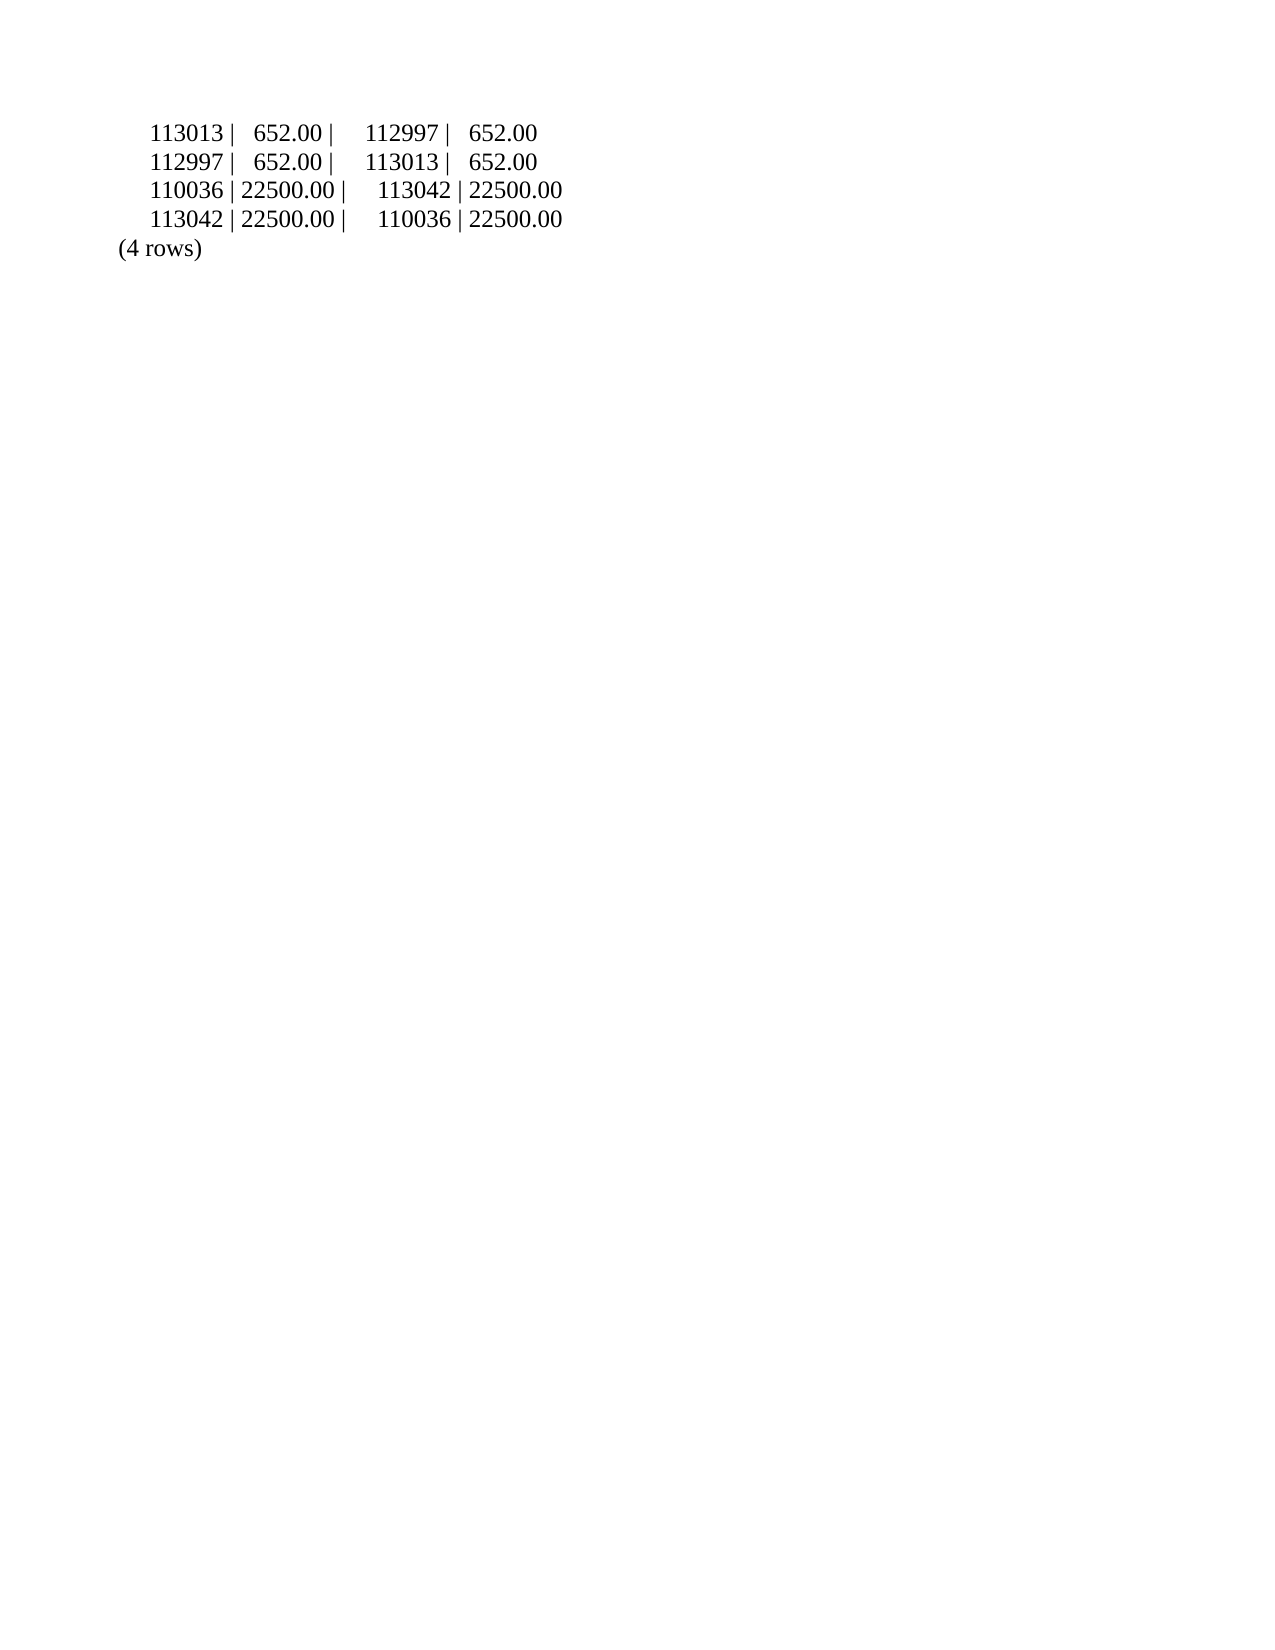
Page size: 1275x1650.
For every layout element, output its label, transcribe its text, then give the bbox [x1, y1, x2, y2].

text 112997 | 652.00 | 113013 | 652.00 [118, 147, 1157, 176]
text 113013 | 652.00 | 112997 | 652.00 [118, 118, 1157, 147]
text 113042 | 22500.00 | 110036 | 22500.00 [118, 204, 1157, 233]
text 110036 | 22500.00 | 113042 | 22500.00 [118, 176, 1157, 204]
text (4 rows) [118, 233, 1157, 262]
